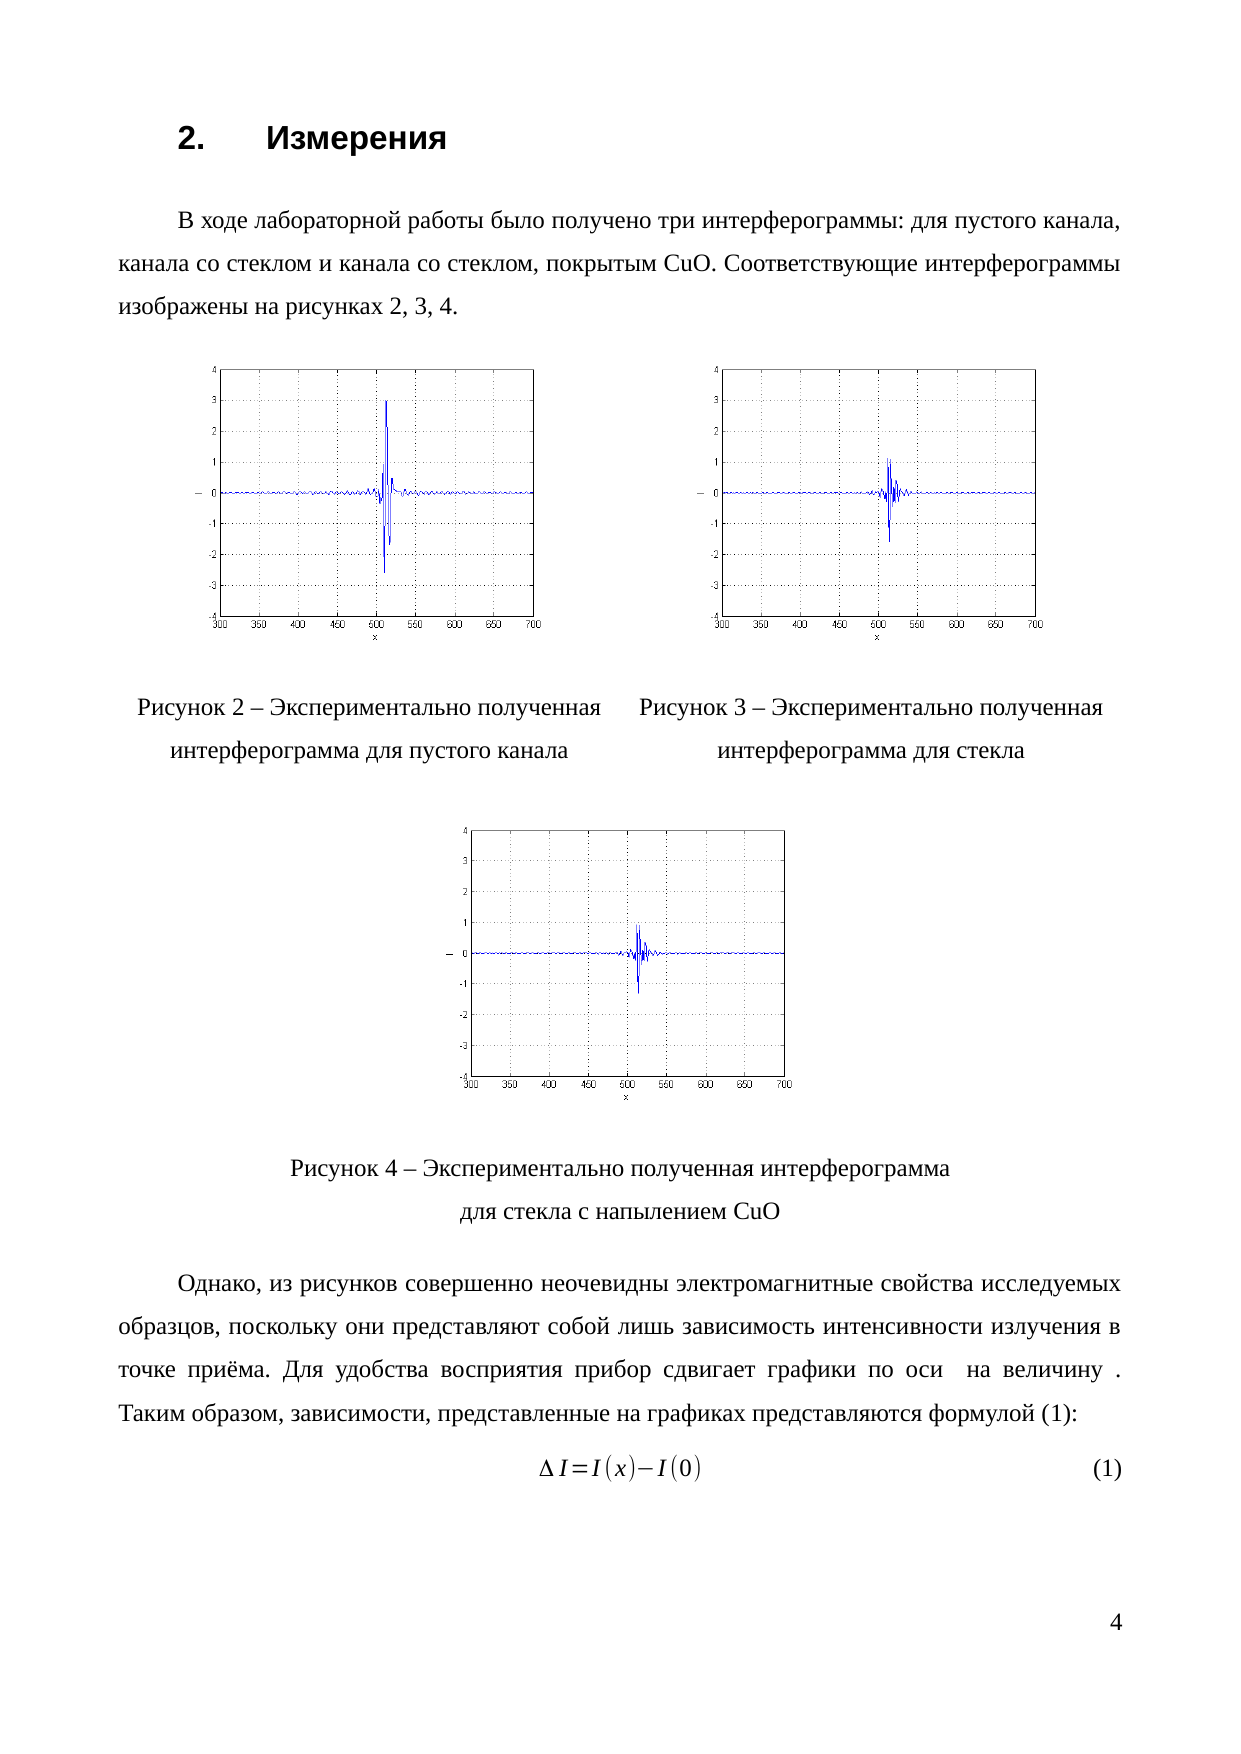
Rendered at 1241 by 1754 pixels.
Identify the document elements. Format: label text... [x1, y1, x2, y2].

subtitle Измерения [118, 118, 1122, 157]
text В ходе лабораторной работы было получено три интерферограммы: для пустого канала, канала со стеклом и канала со стеклом, покрытым CuO. Соответствующие интерферограммы изображены на рисунках 2, 3, 4. [118, 205, 1122, 320]
picture [167, 346, 571, 649]
table_header Рисунок 3 – Экспериментально полученная интерферограмма для стекла [620, 346, 1122, 808]
text Однако, из рисунков совершенно неочевидны электромагнитные свойства исследуемых образцов, поскольку они представляют собой лишь зависимость интенсивности излучения в точке приёма. Для удобства восприятия прибор сдвигает графики по оси на величину . Таким образом, зависимости, представленные на графиках представляются формулой (1): [118, 1268, 1122, 1426]
text (1) [118, 1453, 1122, 1483]
table_header Рисунок 2 – Экспериментально полученная интерферограмма для пустого канала [118, 346, 620, 808]
table_header Рисунок 4 – Экспериментально полученная интерферограмма для стекла с напылением CuO [284, 808, 957, 1268]
picture [669, 346, 1073, 649]
picture [418, 807, 822, 1109]
